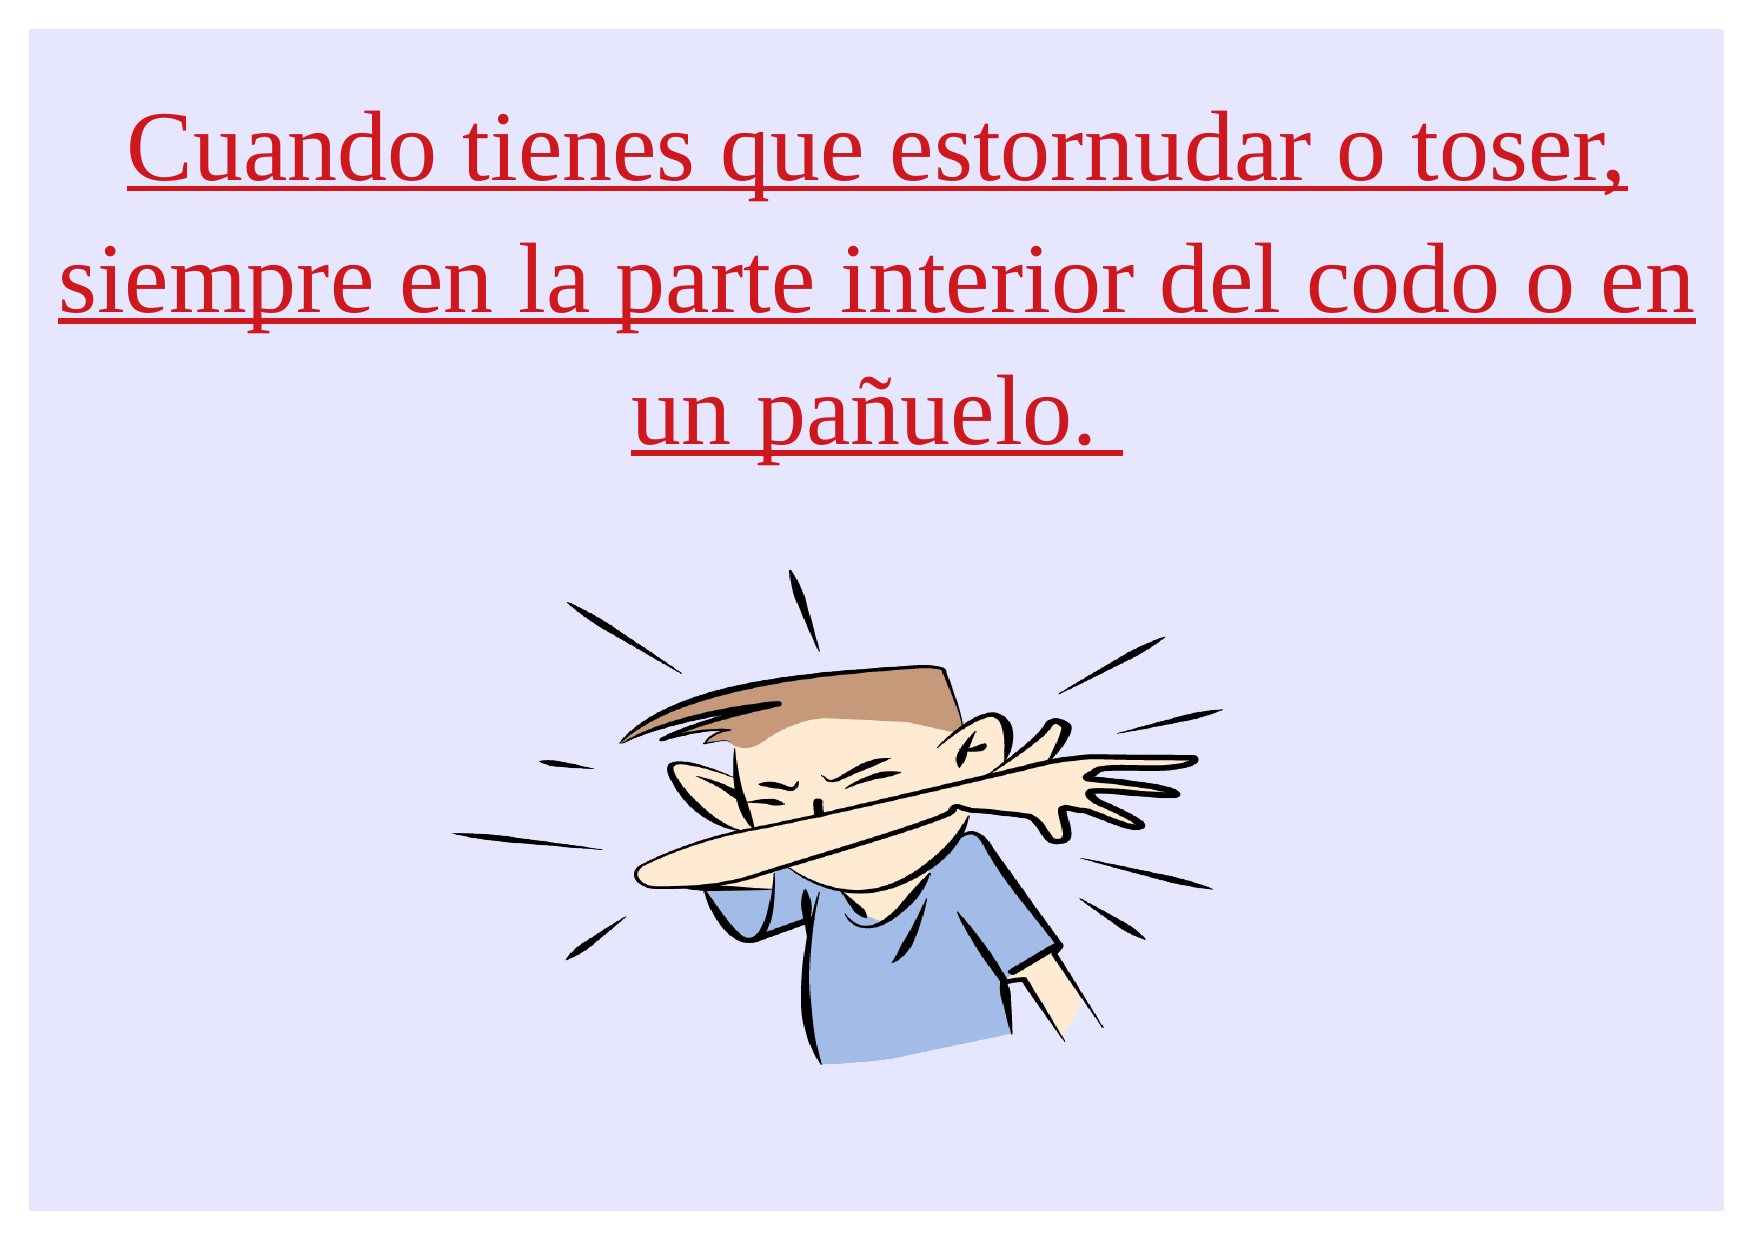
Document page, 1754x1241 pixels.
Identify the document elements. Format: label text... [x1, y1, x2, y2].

text Cuando tienes que estornudar o toser, siempre en la parte interior del codo o en un pañuelo. [29, 87, 1724, 466]
picture [300, 555, 1454, 1087]
